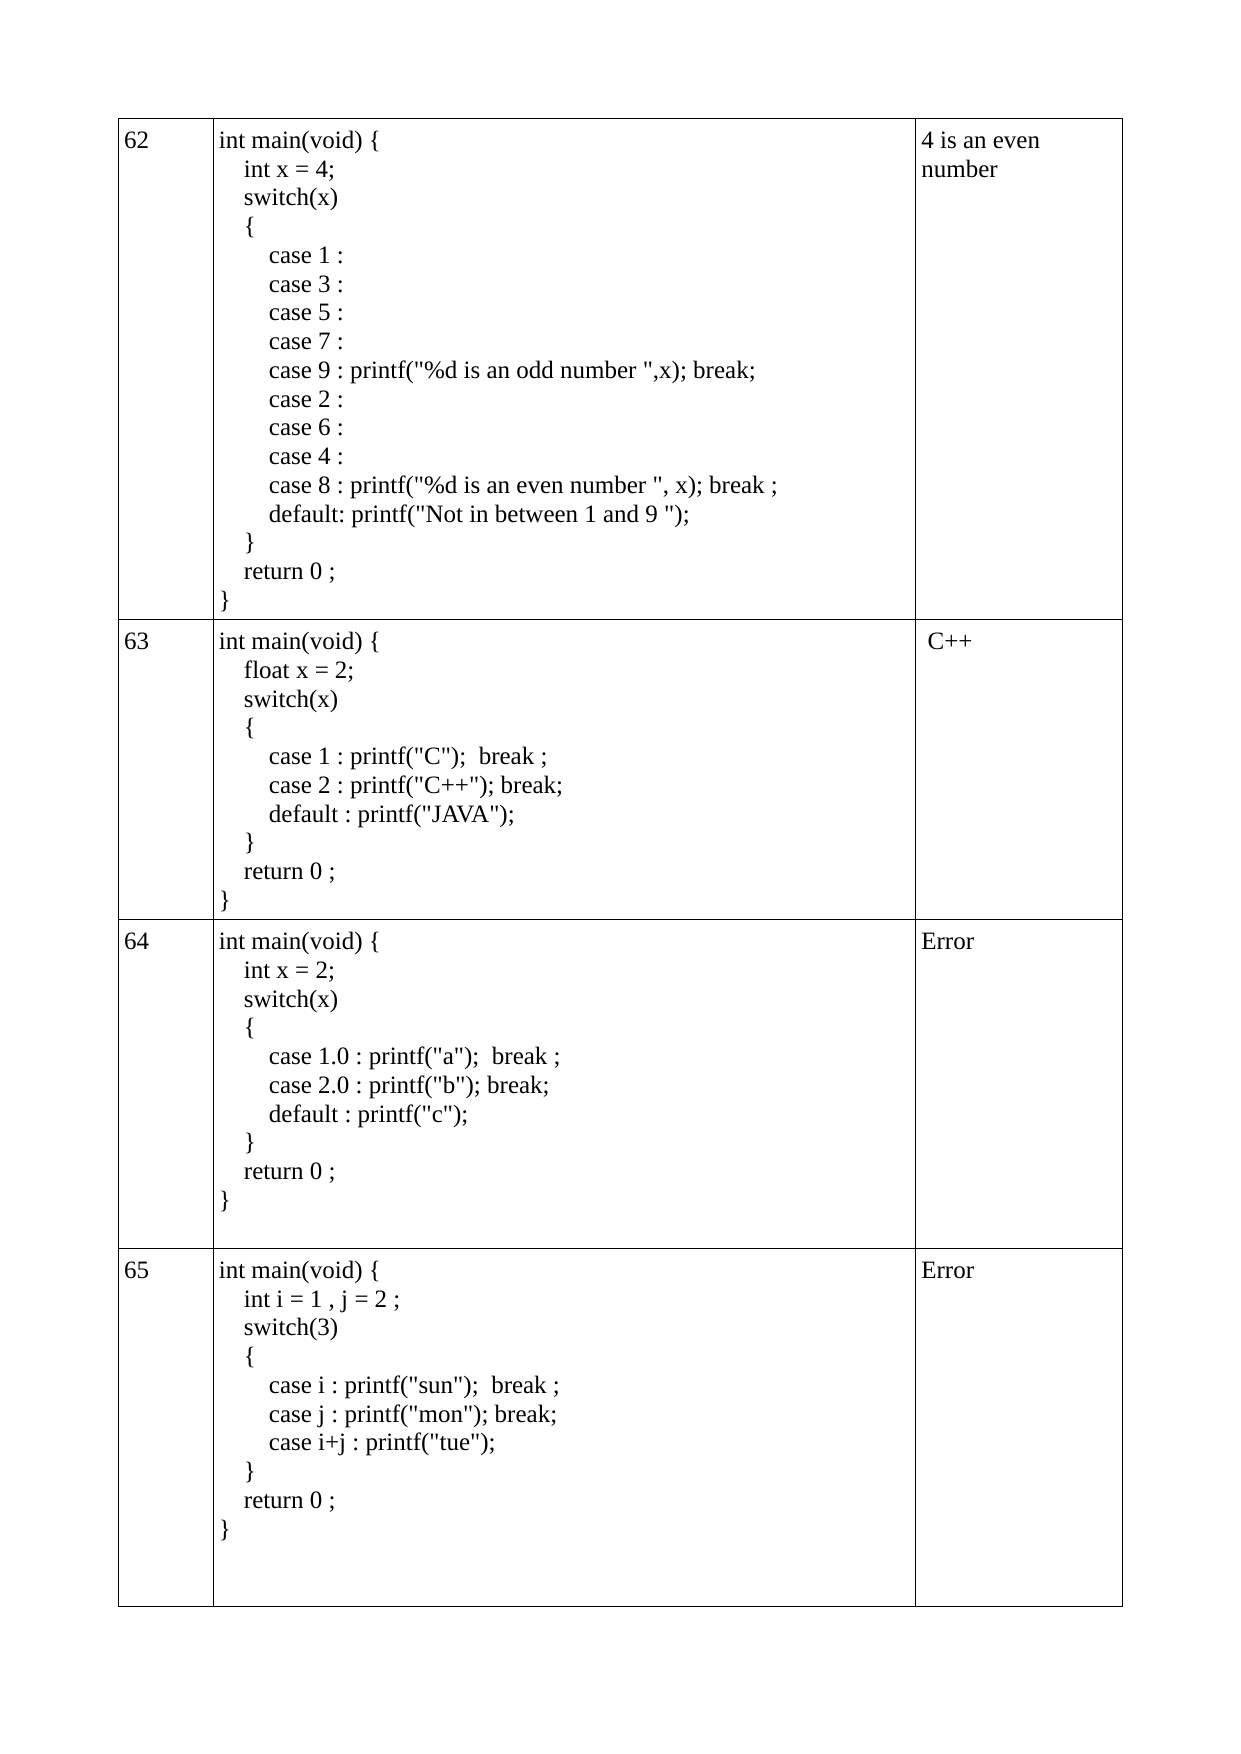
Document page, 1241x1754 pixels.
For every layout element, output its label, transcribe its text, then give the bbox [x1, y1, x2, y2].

table_cell int main(void) { float x = 2; switch(x) { case 1 : printf("C"); break ; case 2 : printf("C++"); break; default : printf("JAVA"); } return 0 ; } [214, 620, 915, 919]
table_cell C++ [916, 620, 1122, 919]
table_cell 64 [119, 920, 213, 1248]
table_cell int main(void) { int i = 1 , j = 2 ; switch(3) { case i : printf("sun"); break ; case j : printf("mon"); break; case i+j : printf("tue"); } return 0 ; } [214, 1249, 915, 1606]
table_cell int main(void) { int x = 2; switch(x) { case 1.0 : printf("a"); break ; case 2.0 : printf("b"); break; default : printf("c"); } return 0 ; } [214, 920, 915, 1248]
table_cell 65 [119, 1249, 213, 1606]
table_cell Error [916, 920, 1122, 1248]
table_cell 63 [119, 620, 213, 919]
table_header int main(void) { int x = 4; switch(x) { case 1 : case 3 : case 5 : case 7 : case 9 : printf("%d is an odd number ",x); break; case 2 : case 6 : case 4 : case 8 : printf("%d is an even number ", x); break ; default: printf("Not in between 1 and 9 "); } return 0 ; } [214, 119, 915, 619]
table_header 4 is an even number [916, 119, 1122, 619]
table_header 62 [119, 119, 213, 619]
table_cell Error [916, 1249, 1122, 1606]
